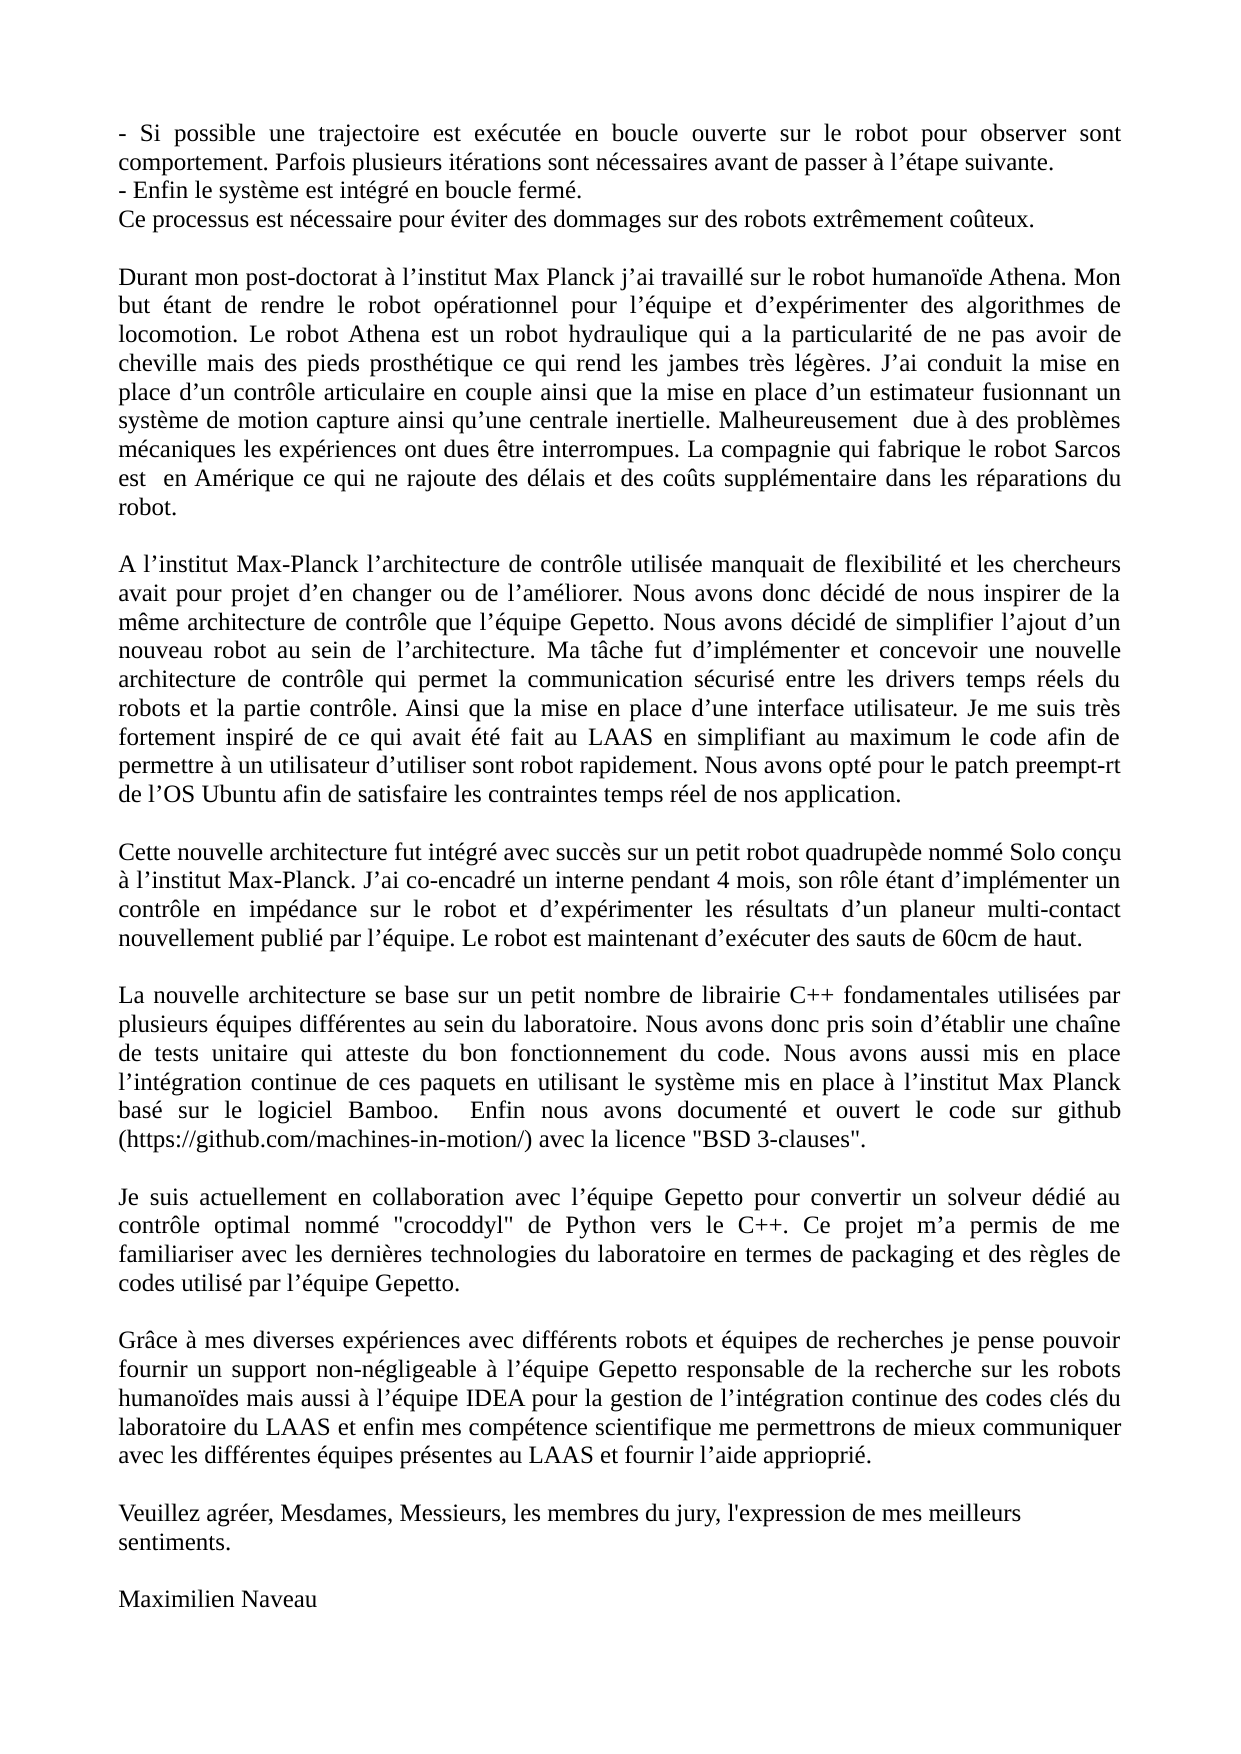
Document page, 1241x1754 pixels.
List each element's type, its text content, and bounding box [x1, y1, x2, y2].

text Maximilien Naveau [118, 1584, 1122, 1613]
text - Si possible une trajectoire est exécutée en boucle ouverte sur le robot pour observer sont comportement. Parfois plusieurs itérations sont nécessaires avant de passer à l’étape suivante. [118, 118, 1122, 176]
text Ce processus est nécessaire pour éviter des dommages sur des robots extrêmement coûteux. [118, 204, 1122, 233]
text Grâce à mes diverses expériences avec différents robots et équipes de recherches je pense pouvoir fournir un support non-négligeable à l’équipe Gepetto responsable de la recherche sur les robots humanoïdes mais aussi à l’équipe IDEA pour la gestion de l’intégration continue des codes clés du laboratoire du LAAS et enfin mes compétence scientifique me permettrons de mieux communiquer avec les différentes équipes présentes au LAAS et fournir l’aide apprioprié. [118, 1326, 1122, 1469]
text Durant mon post-doctorat à l’institut Max Planck j’ai travaillé sur le robot humanoïde Athena. Mon but étant de rendre le robot opérationnel pour l’équipe et d’expérimenter des algorithmes de locomotion. Le robot Athena est un robot hydraulique qui a la particularité de ne pas avoir de cheville mais des pieds prosthétique ce qui rend les jambes très légères. J’ai conduit la mise en place d’un contrôle articulaire en couple ainsi que la mise en place d’un estimateur fusionnant un système de motion capture ainsi qu’une centrale inertielle. Malheureusement due à des problèmes mécaniques les expériences ont dues être interrompues. La compagnie qui fabrique le robot Sarcos est en Amérique ce qui ne rajoute des délais et des coûts supplémentaire dans les réparations du robot. [118, 262, 1122, 521]
text La nouvelle architecture se base sur un petit nombre de librairie C++ fondamentales utilisées par plusieurs équipes différentes au sein du laboratoire. Nous avons donc pris soin d’établir une chaîne de tests unitaire qui atteste du bon fonctionnement du code. Nous avons aussi mis en place l’intégration continue de ces paquets en utilisant le système mis en place à l’institut Max Planck basé sur le logiciel Bamboo. Enfin nous avons documenté et ouvert le code sur github (https://github.com/machines-in-motion/) avec la licence "BSD 3-clauses". [118, 981, 1122, 1153]
text - Enfin le système est intégré en boucle fermé. [118, 176, 1122, 204]
text A l’institut Max-Planck l’architecture de contrôle utilisée manquait de flexibilité et les chercheurs avait pour projet d’en changer ou de l’améliorer. Nous avons donc décidé de nous inspirer de la même architecture de contrôle que l’équipe Gepetto. Nous avons décidé de simplifier l’ajout d’un nouveau robot au sein de l’architecture. Ma tâche fut d’implémenter et concevoir une nouvelle architecture de contrôle qui permet la communication sécurisé entre les drivers temps réels du robots et la partie contrôle. Ainsi que la mise en place d’une interface utilisateur. Je me suis très fortement inspiré de ce qui avait été fait au LAAS en simplifiant au maximum le code afin de permettre à un utilisateur d’utiliser sont robot rapidement. Nous avons opté pour le patch preempt-rt de l’OS Ubuntu afin de satisfaire les contraintes temps réel de nos application. [118, 549, 1122, 808]
text Veuillez agréer, Mesdames, Messieurs, les membres du jury, l'expression de mes meilleurs sentiments. [118, 1498, 1122, 1556]
text Cette nouvelle architecture fut intégré avec succès sur un petit robot quadrupède nommé Solo conçu à l’institut Max-Planck. J’ai co-encadré un interne pendant 4 mois, son rôle étant d’implémenter un contrôle en impédance sur le robot et d’expérimenter les résultats d’un planeur multi-contact nouvellement publié par l’équipe. Le robot est maintenant d’exécuter des sauts de 60cm de haut. [118, 837, 1122, 952]
text Je suis actuellement en collaboration avec l’équipe Gepetto pour convertir un solveur dédié au contrôle optimal nommé "crocoddyl" de Python vers le C++. Ce projet m’a permis de me familiariser avec les dernières technologies du laboratoire en termes de packaging et des règles de codes utilisé par l’équipe Gepetto. [118, 1182, 1122, 1297]
